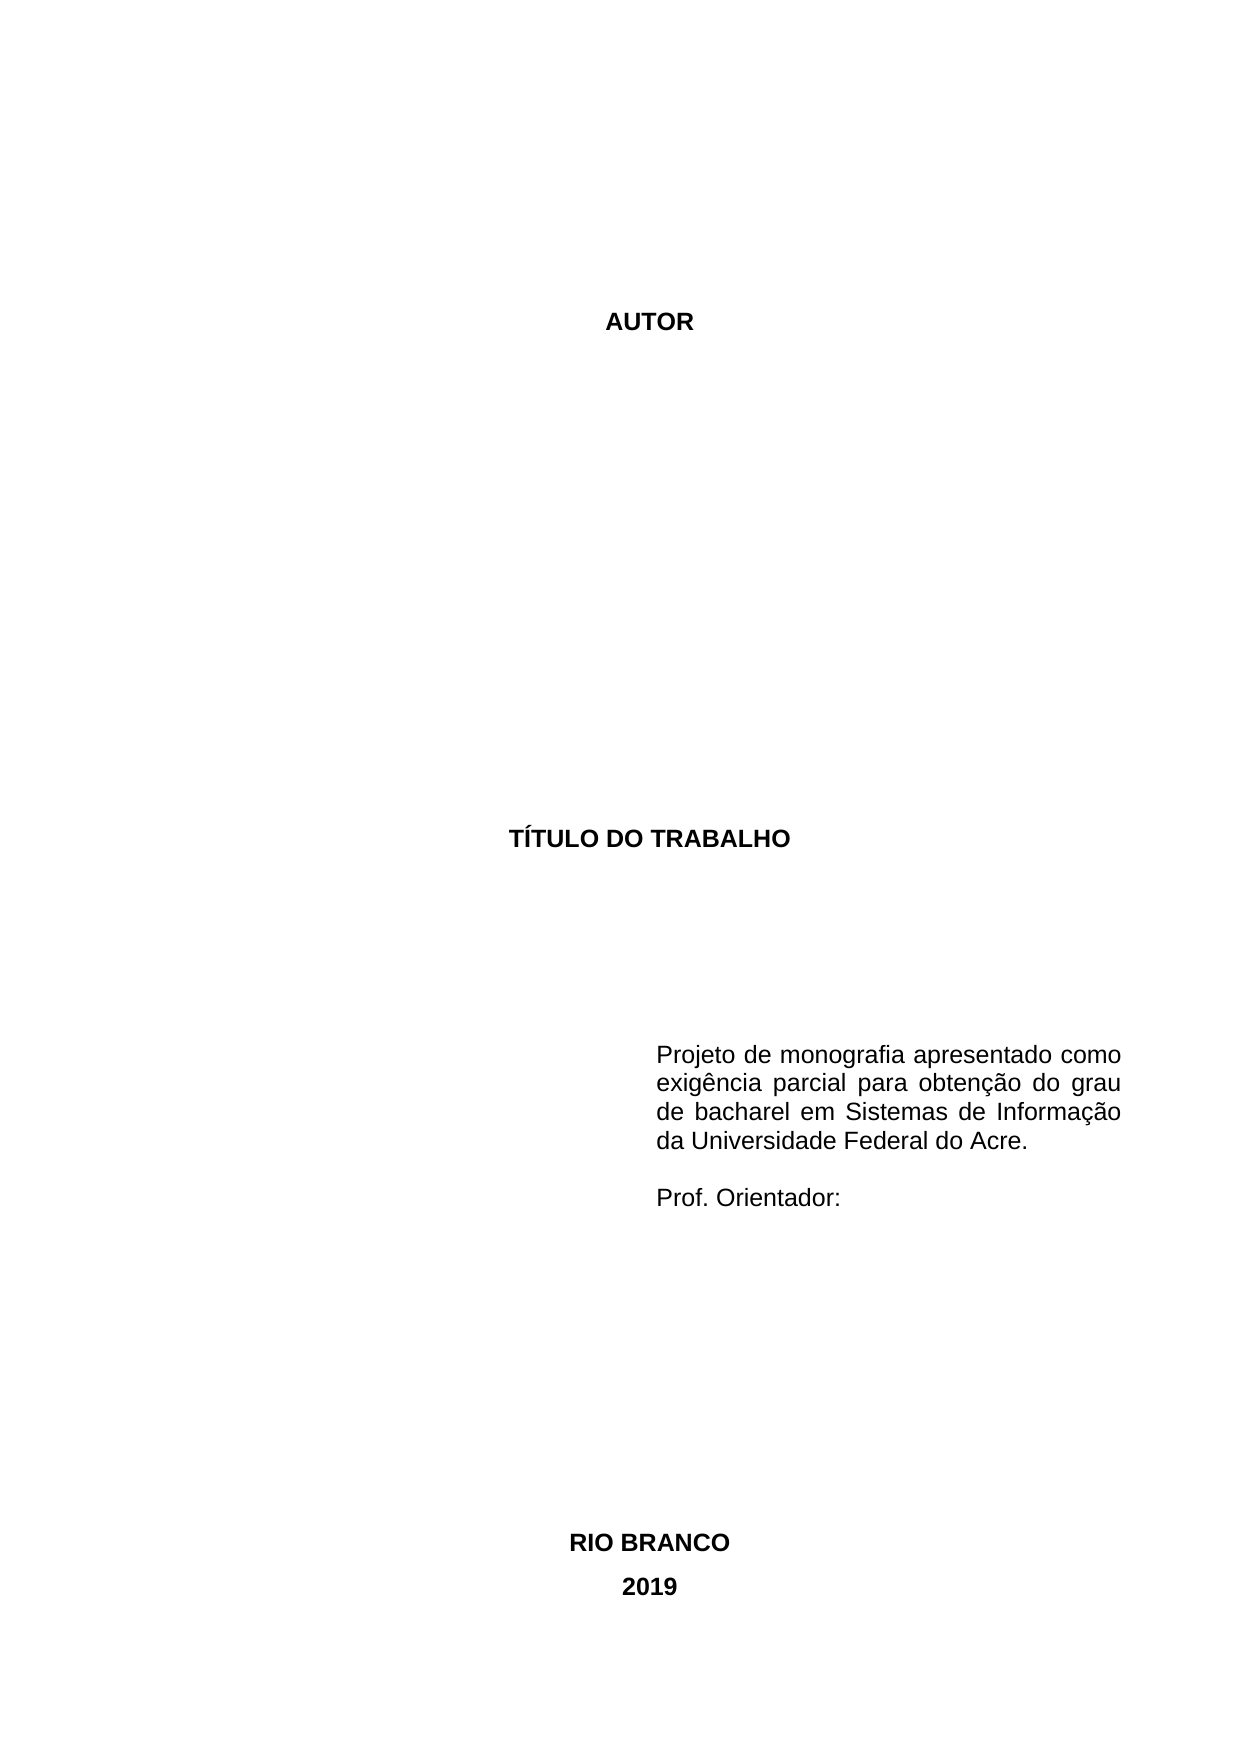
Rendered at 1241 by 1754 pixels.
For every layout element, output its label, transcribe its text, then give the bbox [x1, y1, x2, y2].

text TÍTULO DO TRABALHO [177, 824, 1122, 853]
text Projeto de monografia apresentado como exigência parcial para obtenção do grau de bacharel em Sistemas de Informação da Universidade Federal do Acre. [656, 1040, 1122, 1155]
text 2019 [177, 1572, 1122, 1600]
text AUTOR [177, 307, 1122, 335]
text RIO BRANCO [177, 1528, 1122, 1557]
text Prof. Orientador: [656, 1183, 1122, 1212]
